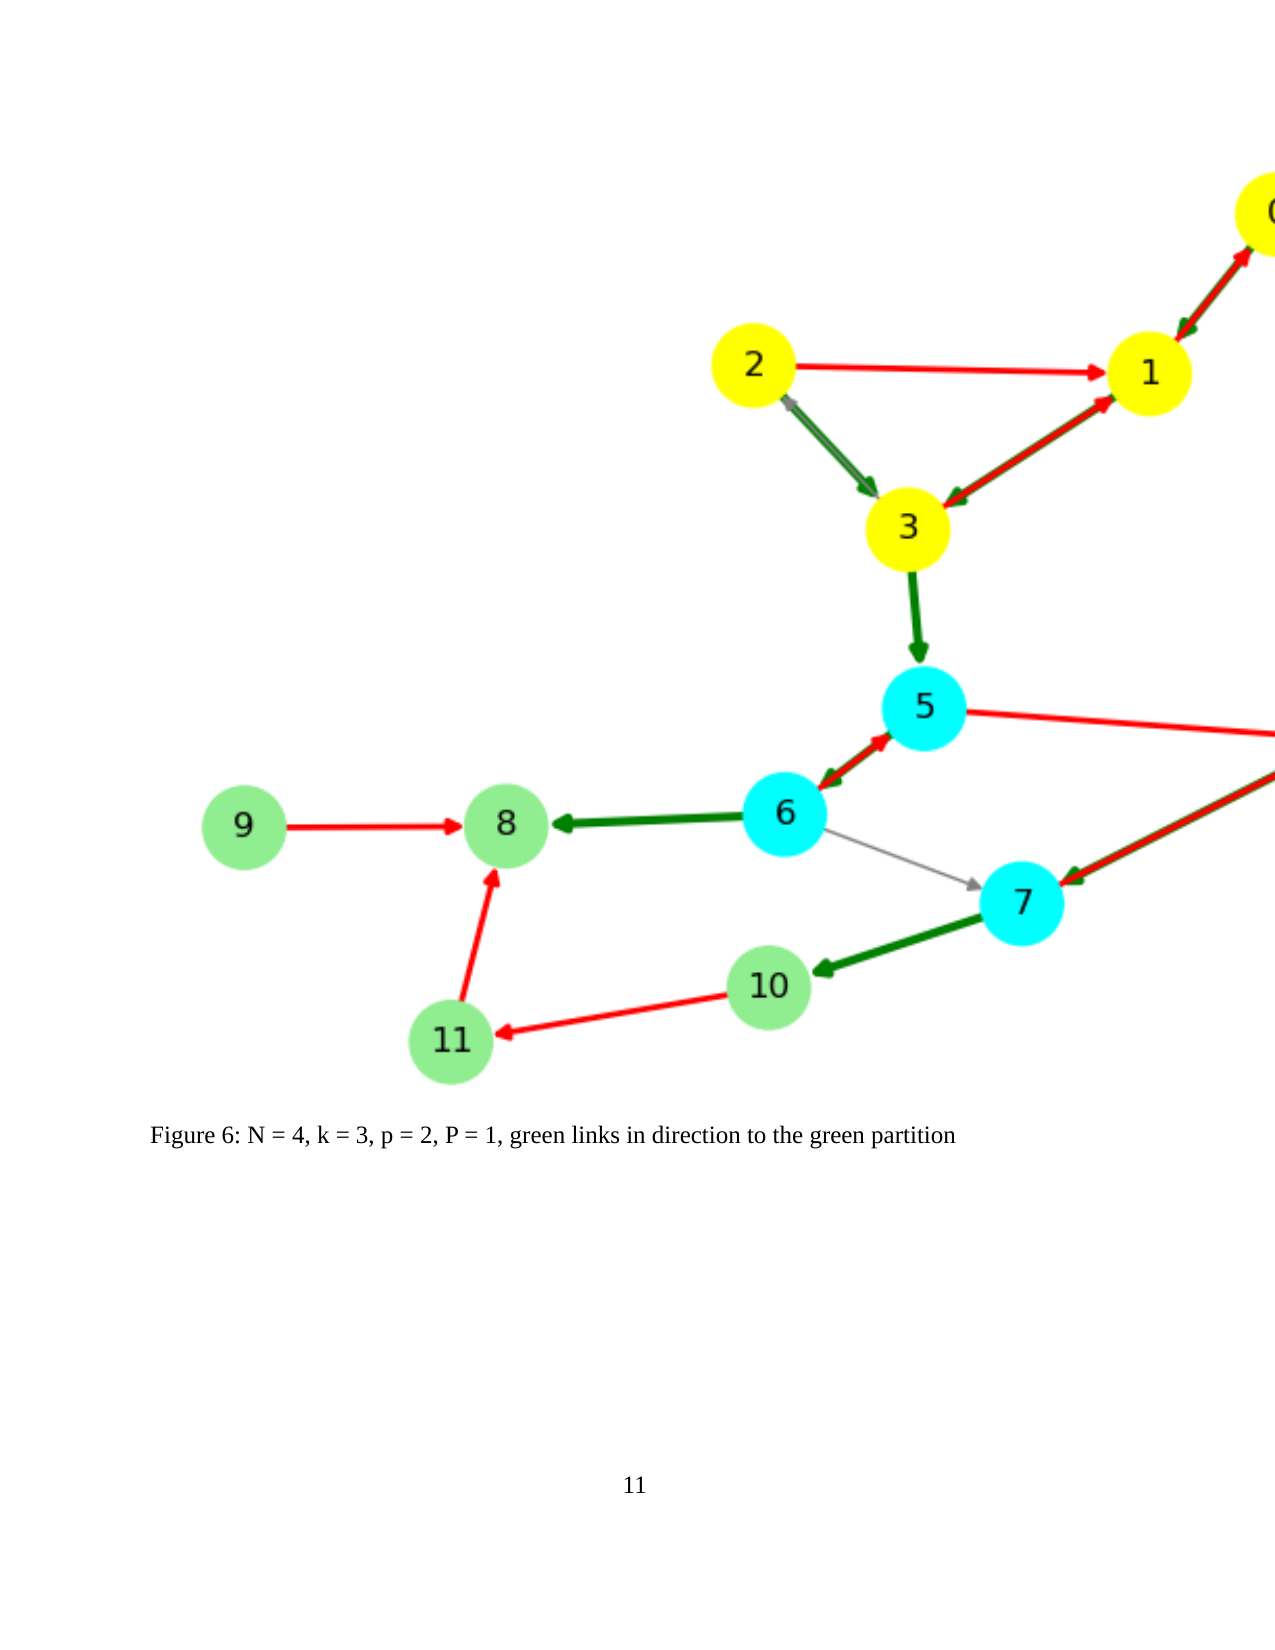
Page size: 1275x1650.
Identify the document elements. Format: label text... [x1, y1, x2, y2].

picture [150, 150, 1275, 1115]
text Figure 6: N = 4, k = 3, p = 2, P = 1, green links in direction to the green partition [150, 1115, 1125, 1149]
